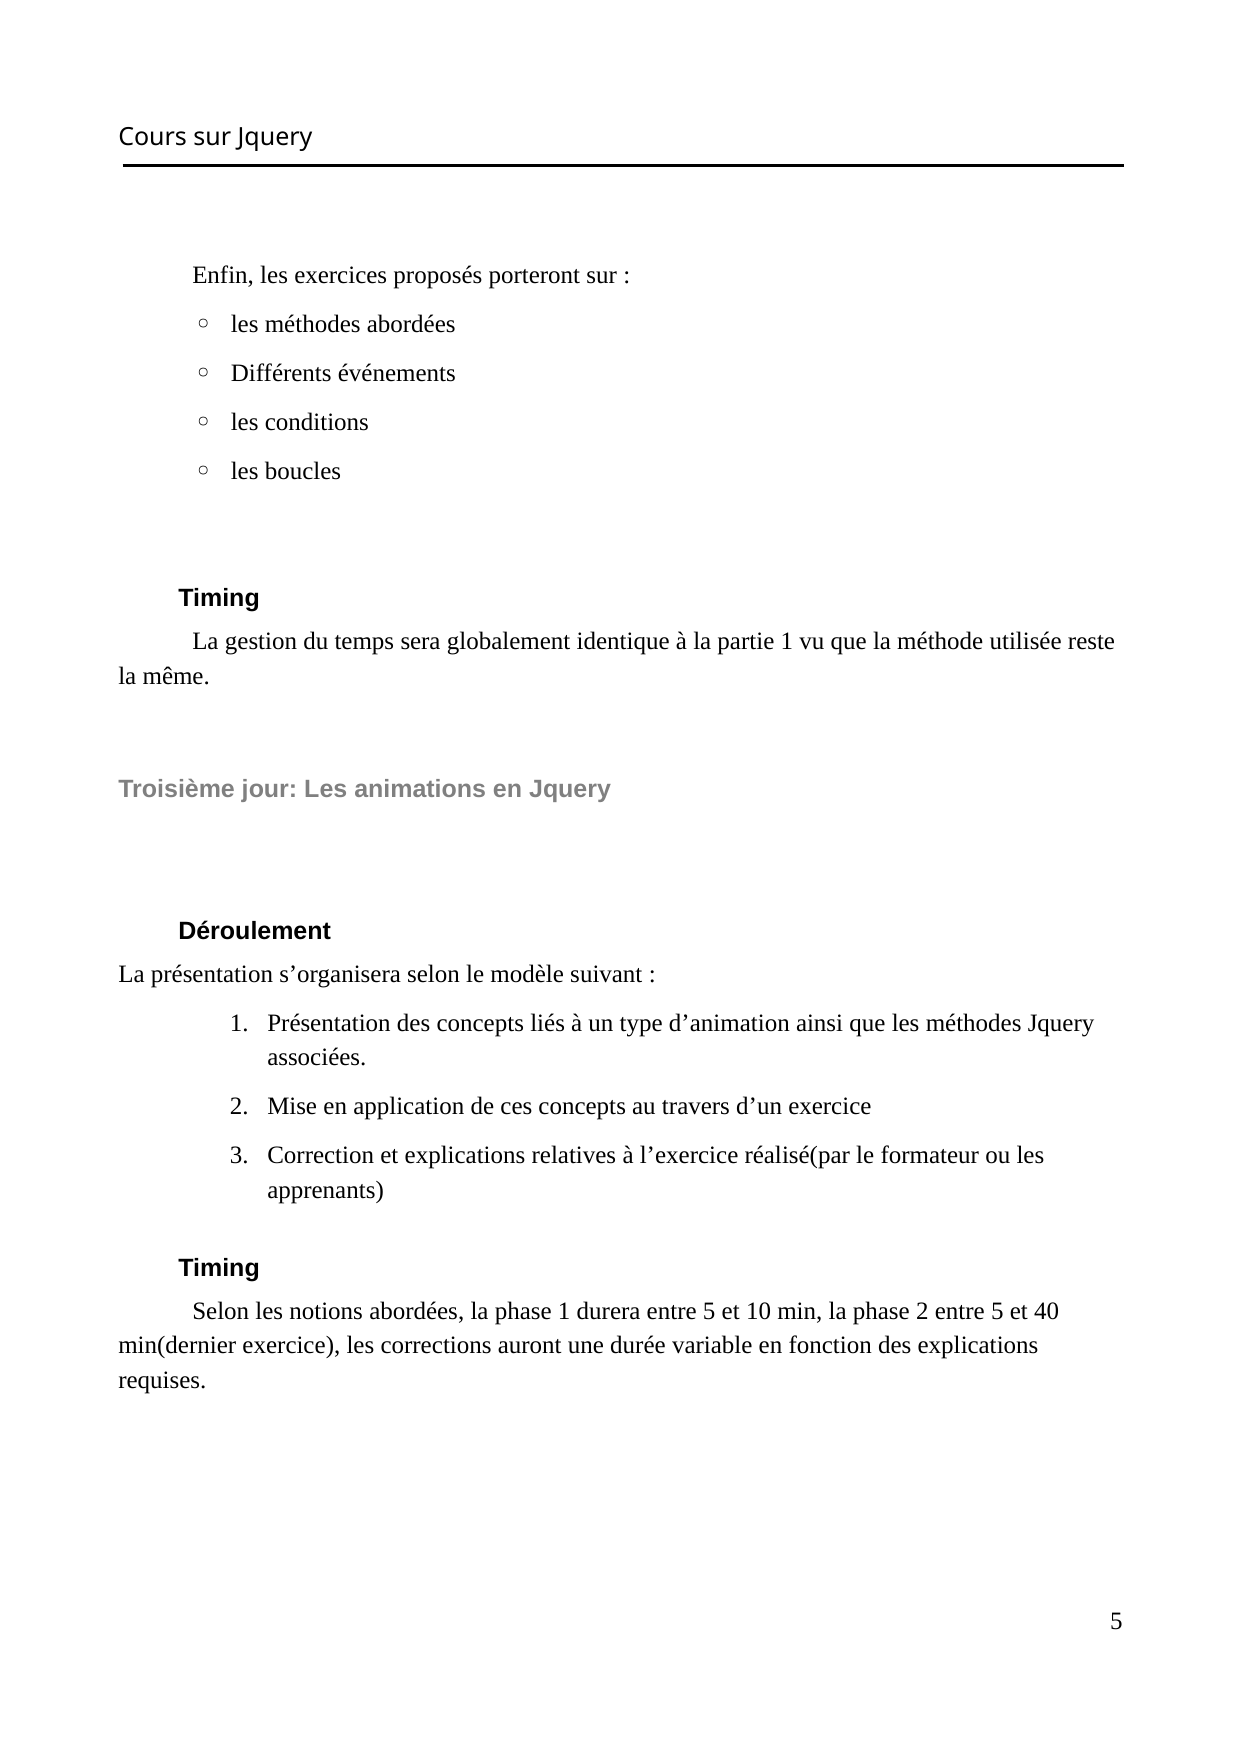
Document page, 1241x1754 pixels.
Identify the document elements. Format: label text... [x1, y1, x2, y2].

subtitle Timing [118, 1245, 1122, 1283]
list Correction et explications relatives à l’exercice réalisé(par le formateur ou les apprenants) [229, 1140, 1122, 1204]
list les conditions [193, 407, 1122, 436]
subtitle Déroulement [118, 908, 1122, 946]
text Enfin, les exercices proposés porteront sur : [118, 260, 1122, 289]
text La gestion du temps sera globalement identique à la partie 1 vu que la méthode utilisée reste la même. [118, 626, 1122, 689]
subtitle Troisième jour: Les animations en Jquery [118, 773, 1122, 802]
list Mise en application de ces concepts au travers d’un exercice [229, 1091, 1122, 1120]
list Différents événements [193, 358, 1122, 387]
list Présentation des concepts liés à un type d’animation ainsi que les méthodes Jquery associées. [229, 1008, 1122, 1071]
list les méthodes abordées [193, 309, 1122, 338]
text La présentation s’organisera selon le modèle suivant : [118, 959, 1122, 987]
subtitle Timing [118, 575, 1122, 614]
list les boucles [193, 456, 1122, 485]
text Selon les notions abordées, la phase 1 durera entre 5 et 10 min, la phase 2 entre 5 et 40 min(dernier exercice), les corrections auront une durée variable en fonction des explications requises. [118, 1296, 1122, 1394]
